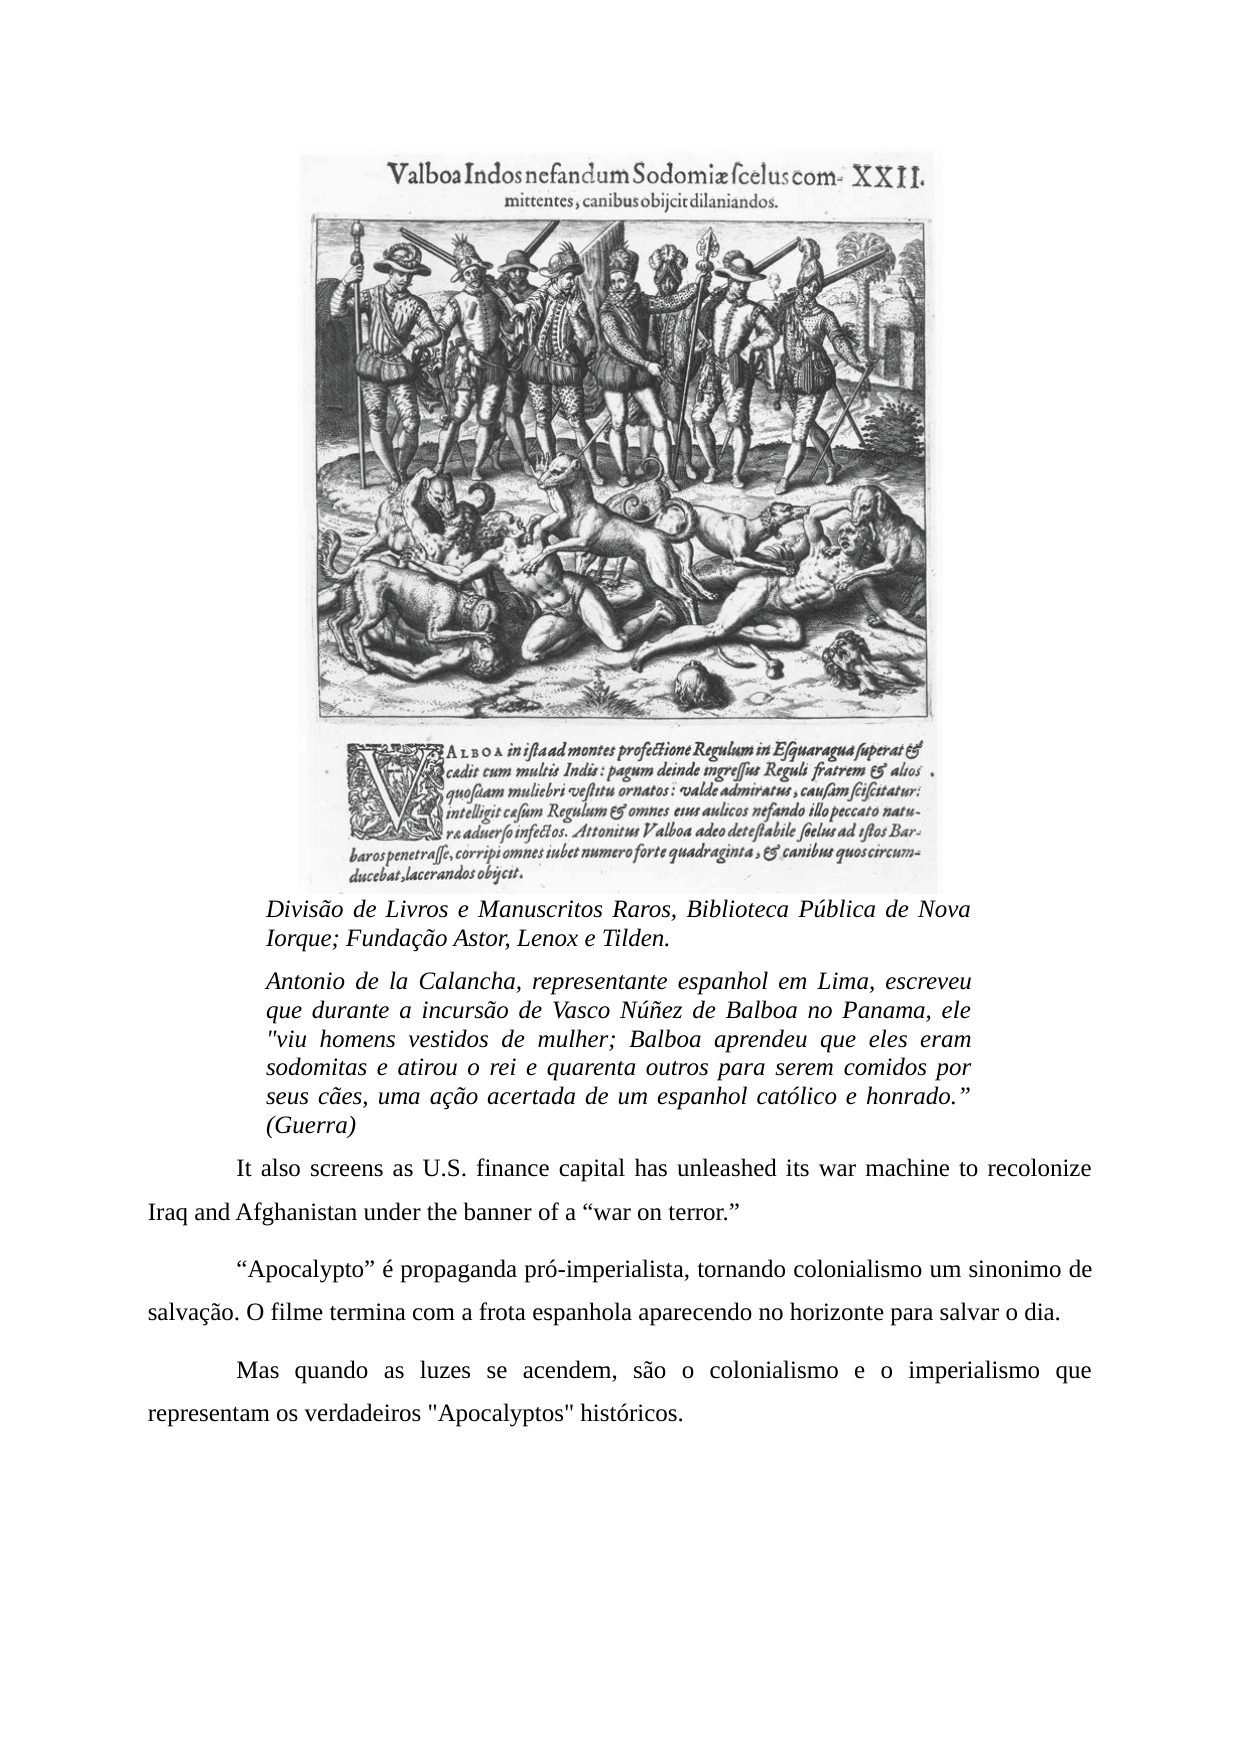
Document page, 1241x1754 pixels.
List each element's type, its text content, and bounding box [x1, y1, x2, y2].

text Mas quando as luzes se acendem, são o colonialismo e o imperialismo que representam os verdadeiros "Apocalyptos" históricos. [148, 1355, 1093, 1427]
text It also screens as U.S. finance capital has unleashed its war machine to recolonize Iraq and Afghanistan under the banner of a “war on terror.” [148, 1153, 1093, 1225]
text Divisão de Livros e Manuscritos Raros, Biblioteca Pública de Nova Iorque; Fundação Astor, Lenox e Tilden. [266, 148, 974, 951]
picture [297, 147, 943, 894]
text “Apocalypto” é propaganda pró-imperialista, tornando colonialismo um sinonimo de salvação. O filme termina com a frota espanhola aparecendo no horizonte para salvar o dia. [148, 1254, 1093, 1326]
text Antonio de la Calancha, representante espanhol em Lima, escreveu que durante a incursão de Vasco Núñez de Balboa no Panama, ele "viu homens vestidos de mulher; Balboa aprendeu que eles eram sodomitas e atirou o rei e quarenta outros para serem comidos por seus cães, uma ação acertada de um espanhol católico e honrado.” (Guerra) [266, 966, 974, 1139]
